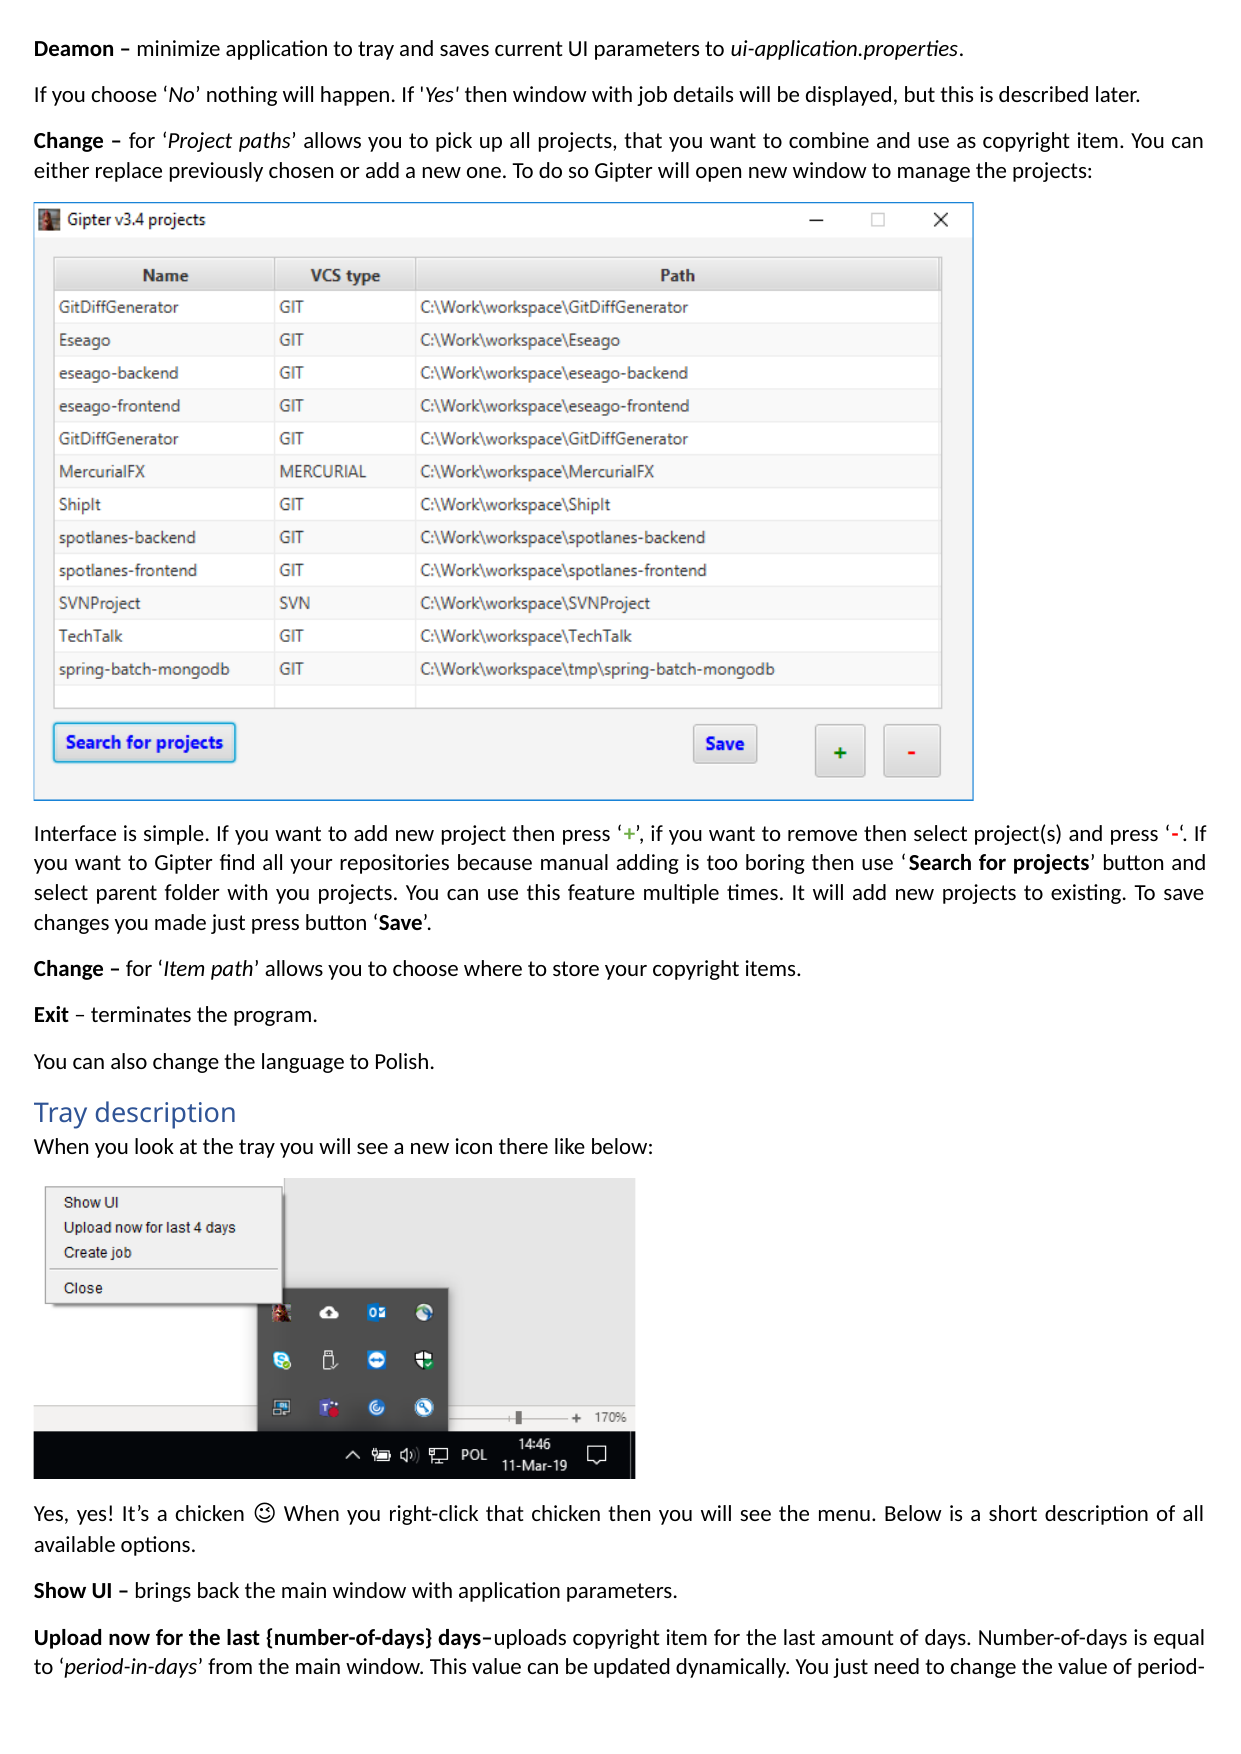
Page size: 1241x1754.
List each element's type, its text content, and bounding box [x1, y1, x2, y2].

text You can also change the language to Polish. [34, 1047, 1207, 1075]
text Change – for ‘Item path’ allows you to choose where to store your copyright items. [34, 954, 1207, 982]
text If you choose ‘No’ nothing will happen. If 'Yes' then window with job details will be displayed, but this is described later. [34, 80, 1207, 108]
text Change – for ‘Project paths’ allows you to pick up all projects, that you want to combine and use as copyright item. You can either replace previously chosen or add a new one. To do so Gipter will open new window to manage the projects: [34, 126, 1207, 184]
text Interface is simple. If you want to add new project then press ‘+’, if you want to remove then select project(s) and press ‘-‘. If you want to Gipter find all your repositories because manual adding is too boring then use ‘Search for projects’ button and select parent folder with you projects. You can use this feature multiple times. It will add new projects to existing. To save changes you made just press button ‘Save’. [34, 819, 1207, 936]
text Yes, yes! It’s a chicken 😉 When you right-click that chicken then you will see the menu. Below is a short description of all available options. [34, 1497, 1207, 1558]
text Show UI – brings back the main window with application parameters. [34, 1576, 1207, 1604]
text Upload now for the last {number-of-days} days–uploads copyright item for the last amount of days. Number-of-days is equal to ‘period-in-days’ from the main window. This value can be updated dynamically. You just need to change the value of period- [34, 1623, 1207, 1680]
text When you look at the tray you will see a new icon there like below: [34, 1132, 1207, 1160]
text Deamon – minimize application to tray and saves current UI parameters to ui-application.properties. [34, 34, 1207, 62]
subtitle Tray description [34, 1093, 1207, 1130]
text Exit – terminates the program. [34, 1001, 1207, 1028]
picture [33, 1178, 636, 1479]
picture [33, 202, 974, 801]
